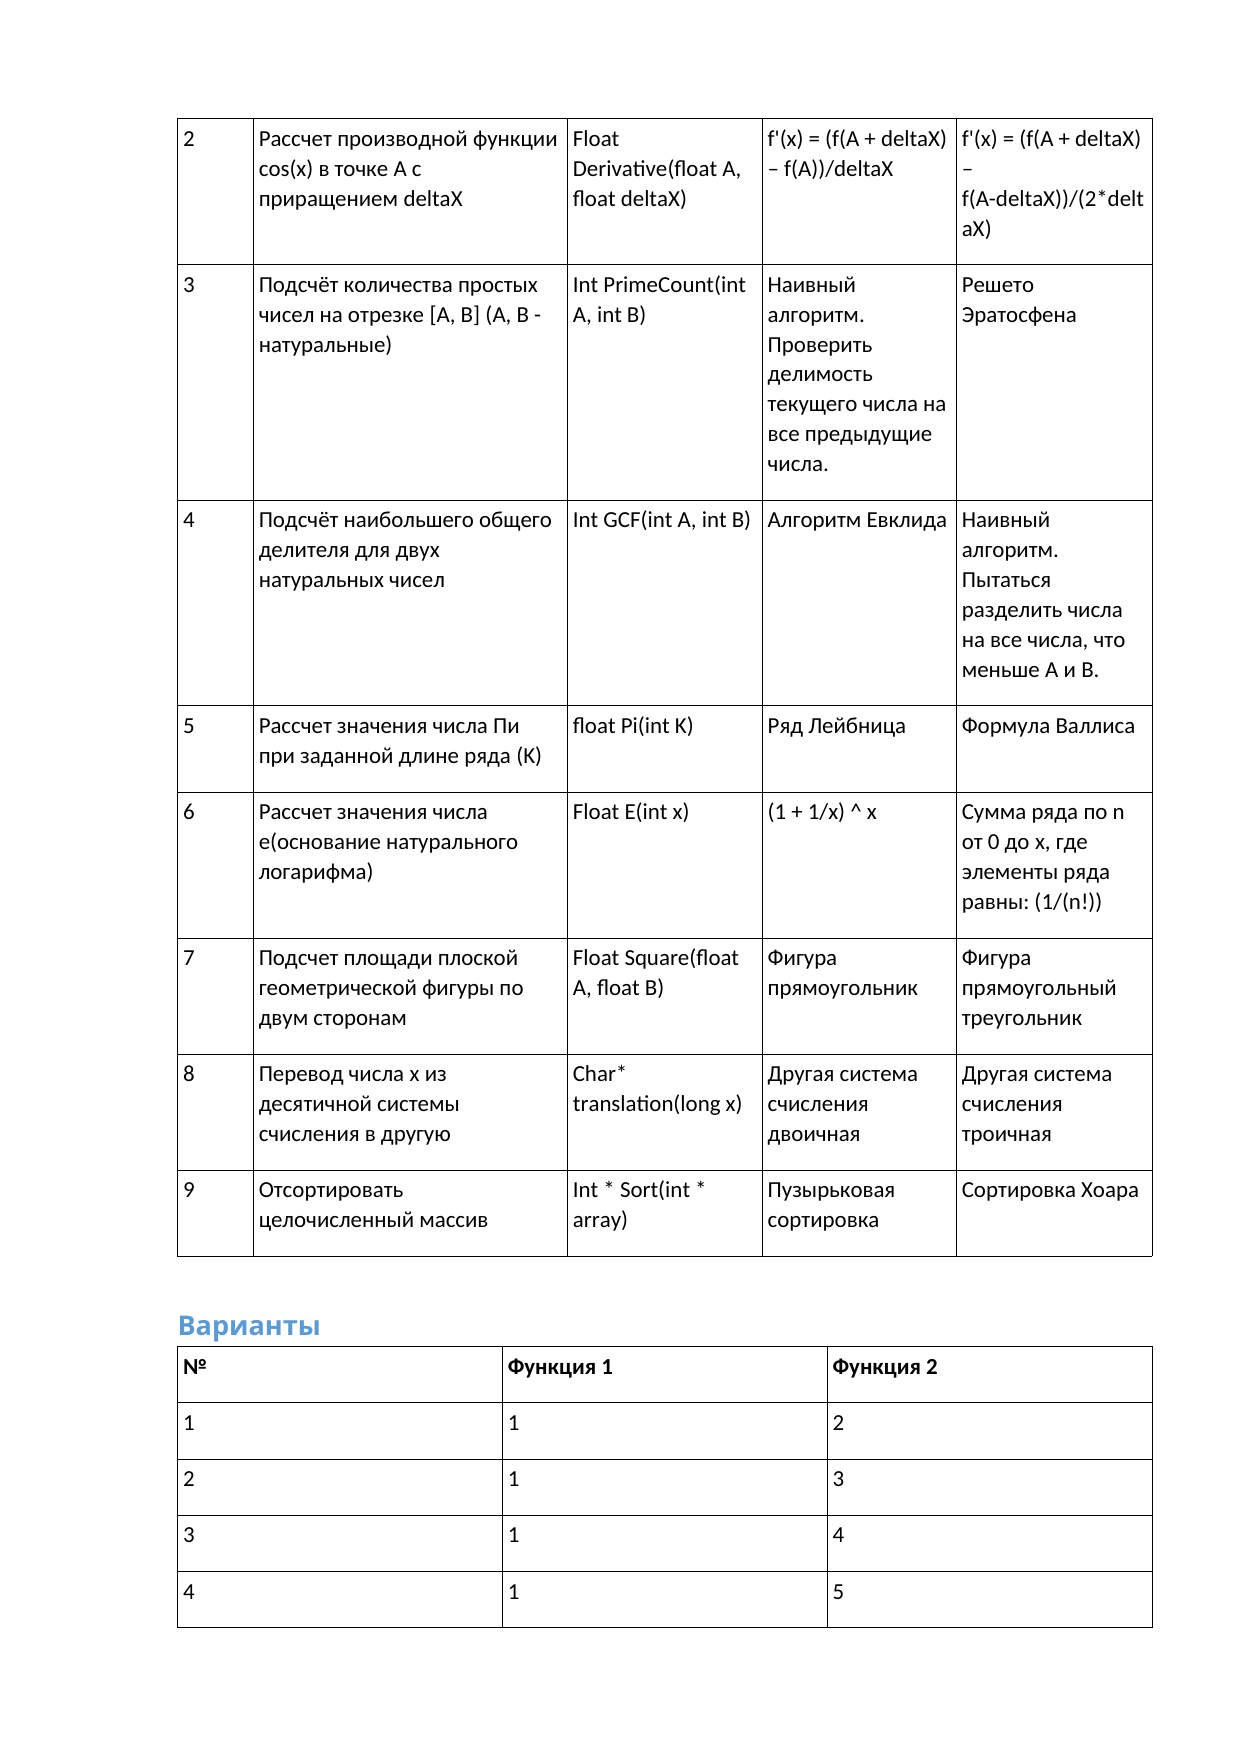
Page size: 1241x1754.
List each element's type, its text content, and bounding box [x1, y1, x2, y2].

table_cell Рассчет производной функции cos(x) в точке A с приращением deltaX [254, 119, 567, 264]
table_cell 4 [178, 501, 253, 705]
table_cell Ряд Лейбница [763, 706, 956, 792]
table_cell 5 [828, 1572, 1152, 1627]
table_cell Фигура прямоугольник [763, 939, 956, 1053]
table_cell 1 [503, 1572, 827, 1627]
table_cell Подсчёт наибольшего общего делителя для двух натуральных чисел [254, 501, 567, 705]
table_cell Int GCF(int A, int B) [568, 501, 762, 705]
table_cell 2 [178, 1460, 502, 1515]
table_cell 4 [178, 1572, 502, 1627]
table_cell 1 [503, 1460, 827, 1515]
table_cell Алгоритм Евклида [763, 501, 956, 705]
table_cell Решето Эратосфена [957, 265, 1152, 500]
table_cell 1 [503, 1516, 827, 1571]
table_cell Перевод числа x из десятичной системы счисления в другую [254, 1055, 567, 1169]
table_cell Наивный алгоритм. Проверить делимость текущего числа на все предыдущие числа. [763, 265, 956, 500]
table_cell float Pi(int K) [568, 706, 762, 792]
table_header Функция 1 [503, 1347, 827, 1402]
table_cell Int * Sort(int * array) [568, 1171, 762, 1256]
table_cell Другая система счисления двоичная [763, 1055, 956, 1169]
table_cell Другая система счисления троичная [957, 1055, 1152, 1169]
table_header Функция 2 [828, 1347, 1152, 1402]
table_cell 1 [503, 1403, 827, 1458]
table_cell 3 [178, 1516, 502, 1571]
table_cell 9 [178, 1171, 253, 1256]
table_cell Фигура прямоугольный треугольник [957, 939, 1152, 1053]
table_cell f'(x) = (f(A + deltaX) – f(A))/deltaX [763, 119, 956, 264]
table_cell 6 [178, 793, 253, 937]
table_cell 1 [178, 1403, 502, 1458]
table_cell 4 [828, 1516, 1152, 1571]
table_cell 5 [178, 706, 253, 792]
table_cell f'(x) = (f(A + deltaX) – f(A-deltaX))/(2*deltaX) [957, 119, 1152, 264]
table_cell (1 + 1/x) ^ x [763, 793, 956, 937]
table_cell Float E(int x) [568, 793, 762, 937]
table_cell 2 [828, 1403, 1152, 1458]
table_cell Int PrimeCount(int A, int B) [568, 265, 762, 500]
table_cell Сортировка Хоара [957, 1171, 1152, 1256]
table_cell 2 [178, 119, 253, 264]
table_cell 7 [178, 939, 253, 1053]
table_cell Пузырьковая сортировка [763, 1171, 956, 1256]
table_cell 3 [828, 1460, 1152, 1515]
table_cell Подсчёт количества простых чисел на отрезке [A, B] (A, B - натуральные) [254, 265, 567, 500]
subtitle Варианты [177, 1307, 1152, 1343]
table_header № [178, 1347, 502, 1402]
table_cell 3 [178, 265, 253, 500]
table_cell 8 [178, 1055, 253, 1169]
table_cell Рассчет значения числа е(основание натурального логарифма) [254, 793, 567, 937]
table_cell Отсортировать целочисленный массив [254, 1171, 567, 1256]
table_cell Float Derivative(float A, float deltaX) [568, 119, 762, 264]
table_cell Float Square(float A, float B) [568, 939, 762, 1053]
table_cell Сумма ряда по n от 0 до x, где элементы ряда равны: (1/(n!)) [957, 793, 1152, 937]
table_cell Формула Валлиса [957, 706, 1152, 792]
table_cell Наивный алгоритм. Пытаться разделить числа на все числа, что меньше A и B. [957, 501, 1152, 705]
table_cell Рассчет значения числа Пи при заданной длине ряда (K) [254, 706, 567, 792]
table_cell Подсчет площади плоской геометрической фигуры по двум сторонам [254, 939, 567, 1053]
table_cell Char* translation(long x) [568, 1055, 762, 1169]
